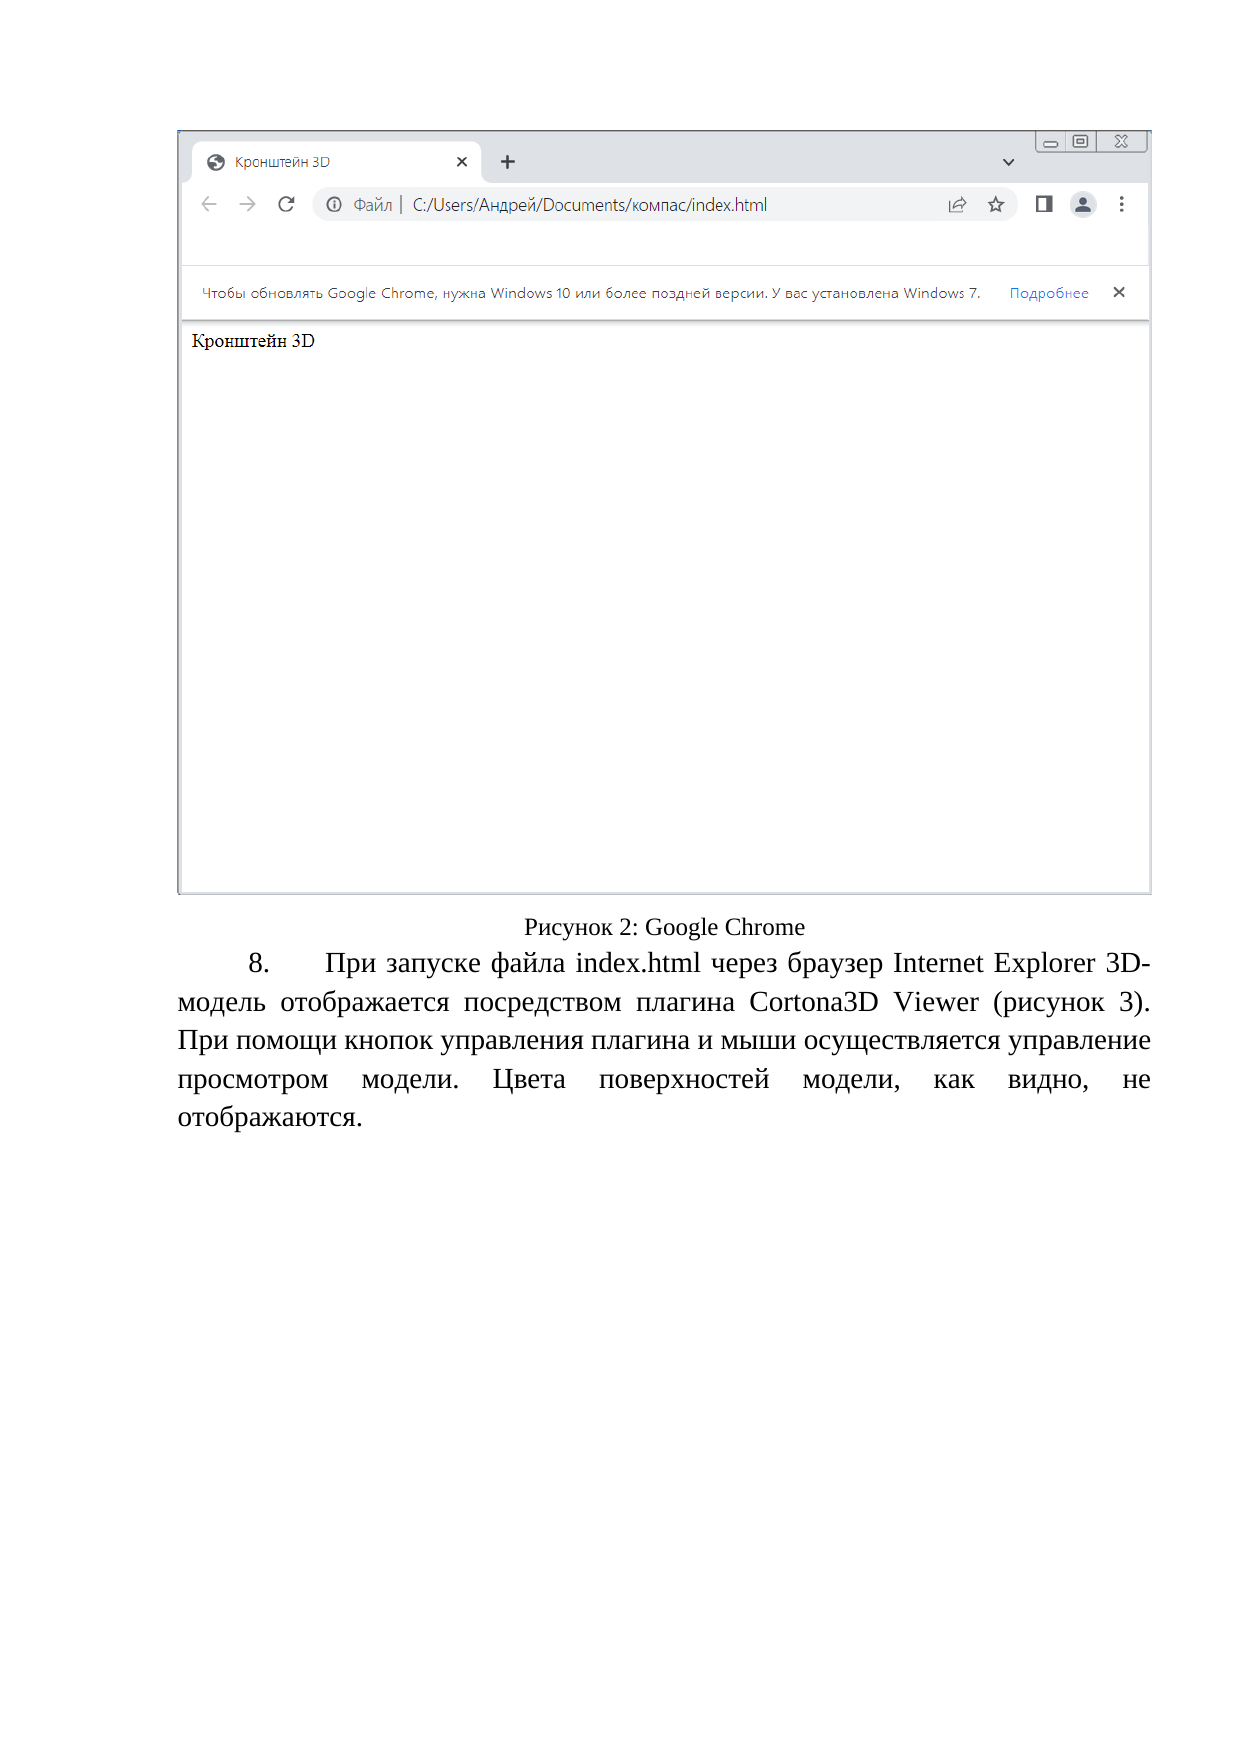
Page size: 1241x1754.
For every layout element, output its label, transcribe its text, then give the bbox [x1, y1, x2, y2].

list При запуске файла index.html через браузер Internet Explorer 3D-модель отображается посредством плагина Cortona3D Viewer (рисунок 3). При помощи кнопок управления плагина и мыши осуществляется управление просмотром модели. Цвета поверхностей модели, как видно, не отображаются. [177, 945, 1152, 1133]
text Рисунок 2: Google Chrome [177, 895, 1152, 940]
picture [177, 130, 1152, 895]
